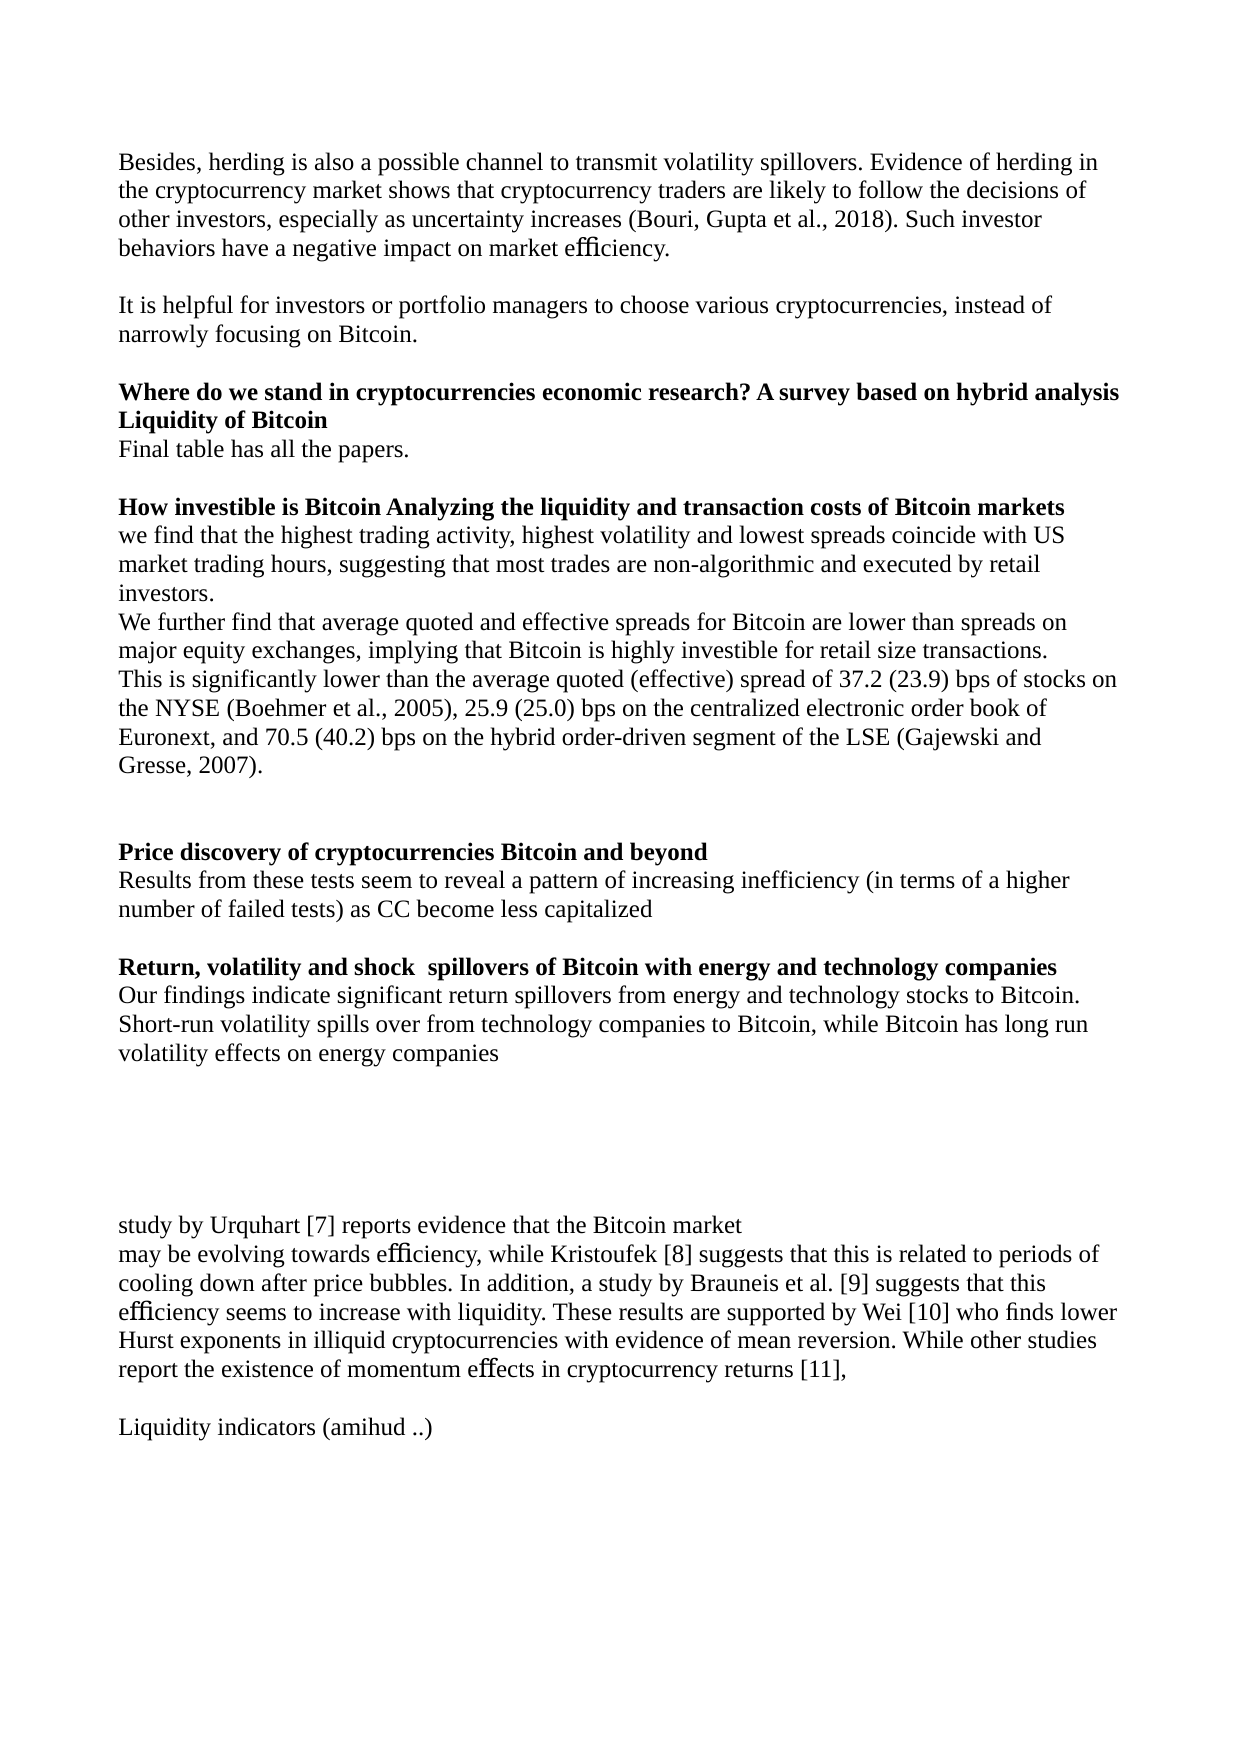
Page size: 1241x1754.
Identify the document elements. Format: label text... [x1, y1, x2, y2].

text Final table has all the papers. [118, 434, 1122, 463]
text We further find that average quoted and effective spreads for Bitcoin are lower than spreads on major equity exchanges, implying that Bitcoin is highly investible for retail size transactions. [118, 607, 1122, 664]
text Besides, herding is also a possible channel to transmit volatility spillovers. Evidence of herding in the cryptocurrency market shows that cryptocurrency traders are likely to follow the decisions of other investors, especially as uncertainty increases (Bouri, Gupta et al., 2018). Such investor behaviors have a negative impact on market eﬃciency. [118, 147, 1122, 262]
text Results from these tests seem to reveal a pattern of increasing inefficiency (in terms of a higher number of failed tests) as CC become less capitalized [118, 866, 1122, 923]
text This is significantly lower than the average quoted (effective) spread of 37.2 (23.9) bps of stocks on the NYSE (Boehmer et al., 2005), 25.9 (25.0) bps on the centralized electronic order book of Euronext, and 70.5 (40.2) bps on the hybrid order-driven segment of the LSE (Gajewski and Gresse, 2007). [118, 664, 1122, 779]
text may be evolving towards eﬃciency, while Kristoufek [8] suggests that this is related to periods of [118, 1239, 1122, 1268]
text Price discovery of cryptocurrencies Bitcoin and beyond [118, 837, 1122, 866]
text study by Urquhart [7] reports evidence that the Bitcoin market [118, 1211, 1122, 1239]
text It is helpful for investors or portfolio managers to choose various cryptocurrencies, instead of narrowly focusing on Bitcoin. [118, 291, 1122, 348]
text Hurst exponents in illiquid cryptocurrencies with evidence of mean reversion. While other studies [118, 1326, 1122, 1354]
text eﬃciency seems to increase with liquidity. These results are supported by Wei [10] who ﬁnds lower [118, 1297, 1122, 1326]
text Our findings indicate significant return spillovers from energy and technology stocks to Bitcoin. Short-run volatility spills over from technology companies to Bitcoin, while Bitcoin has long run volatility effects on energy companies [118, 981, 1122, 1067]
text cooling down after price bubbles. In addition, a study by Brauneis et al. [9] suggests that this [118, 1268, 1122, 1297]
text we find that the highest trading activity, highest volatility and lowest spreads coincide with US market trading hours, suggesting that most trades are non-algorithmic and executed by retail investors. [118, 521, 1122, 607]
text Liquidity indicators (amihud ..) [118, 1412, 1122, 1441]
text Return, volatility and shock spillovers of Bitcoin with energy and technology companies [118, 952, 1122, 981]
text Where do we stand in cryptocurrencies economic research? A survey based on hybrid analysis [118, 377, 1122, 406]
text How investible is Bitcoin Analyzing the liquidity and transaction costs of Bitcoin markets [118, 492, 1122, 521]
text report the existence of momentum eﬀects in cryptocurrency returns [11], [118, 1354, 1122, 1383]
text Liquidity of Bitcoin [118, 406, 1122, 434]
